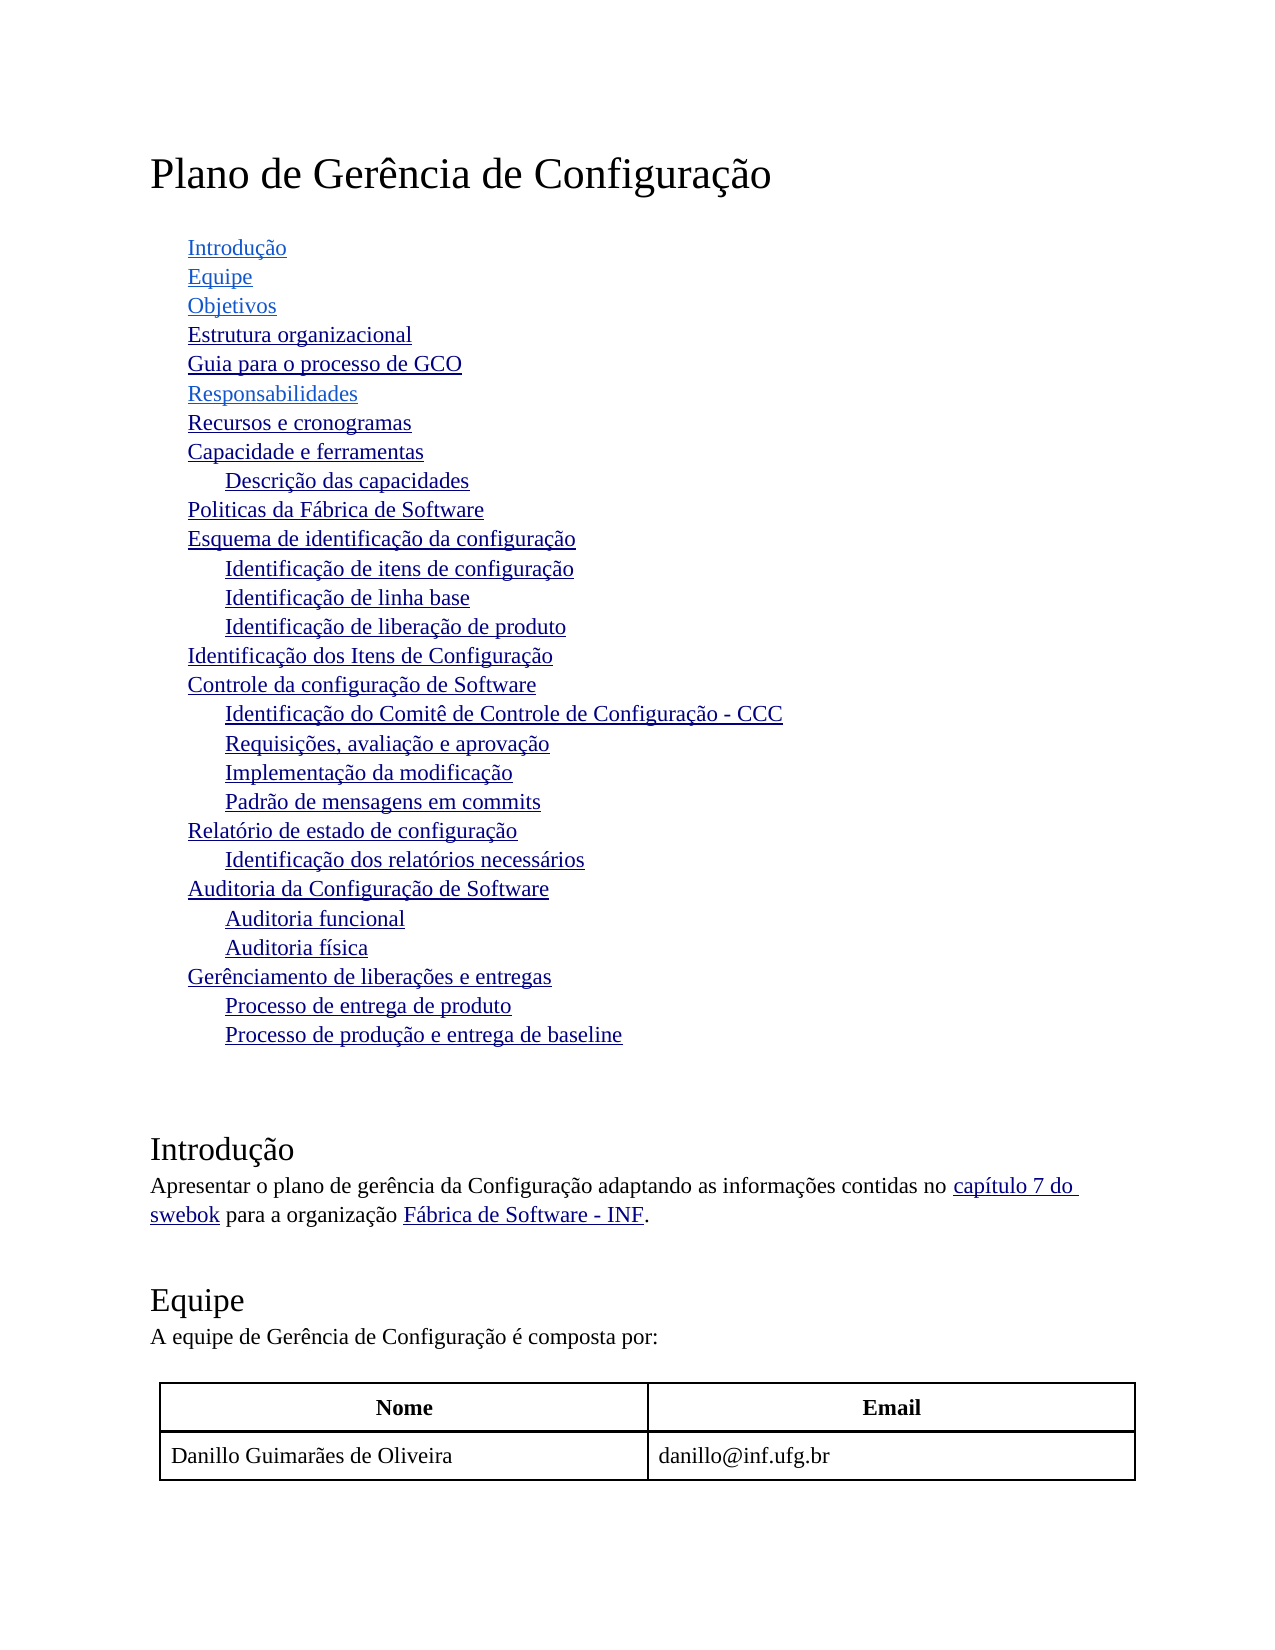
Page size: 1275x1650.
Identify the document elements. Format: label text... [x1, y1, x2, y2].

subtitle Equipe [150, 1281, 1125, 1318]
text Padrão de mensagens em commits [225, 789, 1125, 814]
text Estrutura organizacional [187, 322, 1125, 348]
text Responsabilidades [187, 381, 1125, 406]
text A equipe de Gerência de Configuração é composta por: [150, 1324, 1125, 1349]
text Gerênciamento de liberações e entregas [187, 964, 1125, 989]
text Identificação de linha base [225, 585, 1125, 610]
table_header Nome [161, 1384, 647, 1430]
text Processo de produção e entrega de baseline [225, 1022, 1125, 1048]
text Auditoria física [225, 935, 1125, 960]
text Introdução [187, 235, 1125, 260]
text Politicas da Fábrica de Software [187, 497, 1125, 523]
text Guia para o processo de GCO [187, 351, 1125, 377]
text Identificação de liberação de produto [225, 614, 1125, 639]
text Auditoria funcional [225, 906, 1125, 931]
table_header Email [649, 1384, 1134, 1430]
text Requisições, avaliação e aprovação [225, 731, 1125, 756]
text Esquema de identificação da configuração [187, 526, 1125, 552]
table_cell danillo@inf.ufg.br [649, 1433, 1134, 1479]
text Relatório de estado de configuração [187, 818, 1125, 843]
text Identificação dos Itens de Configuração [187, 643, 1125, 668]
text Controle da configuração de Software [187, 672, 1125, 698]
table_cell Danillo Guimarães de Oliveira [161, 1433, 647, 1479]
text Auditoria da Configuração de Software [187, 876, 1125, 902]
title Plano de Gerência de Configuração [150, 150, 1125, 198]
text Equipe [187, 264, 1125, 289]
text Identificação de itens de configuração [225, 556, 1125, 581]
text Identificação do Comitê de Controle de Configuração - CCC [225, 701, 1125, 727]
text Processo de entrega de produto [225, 993, 1125, 1018]
text Identificação dos relatórios necessários [225, 847, 1125, 873]
subtitle Introdução [150, 1131, 1125, 1167]
text Apresentar o plano de gerência da Configuração adaptando as informações contidas no capítulo 7 do swebok para a organização Fábrica de Software - INF. [150, 1173, 1125, 1228]
text Objetivos [187, 293, 1125, 318]
text Recursos e cronogramas [187, 410, 1125, 435]
text Capacidade e ferramentas [187, 439, 1125, 464]
text Implementação da modificação [225, 760, 1125, 785]
text Descrição das capacidades [225, 468, 1125, 493]
